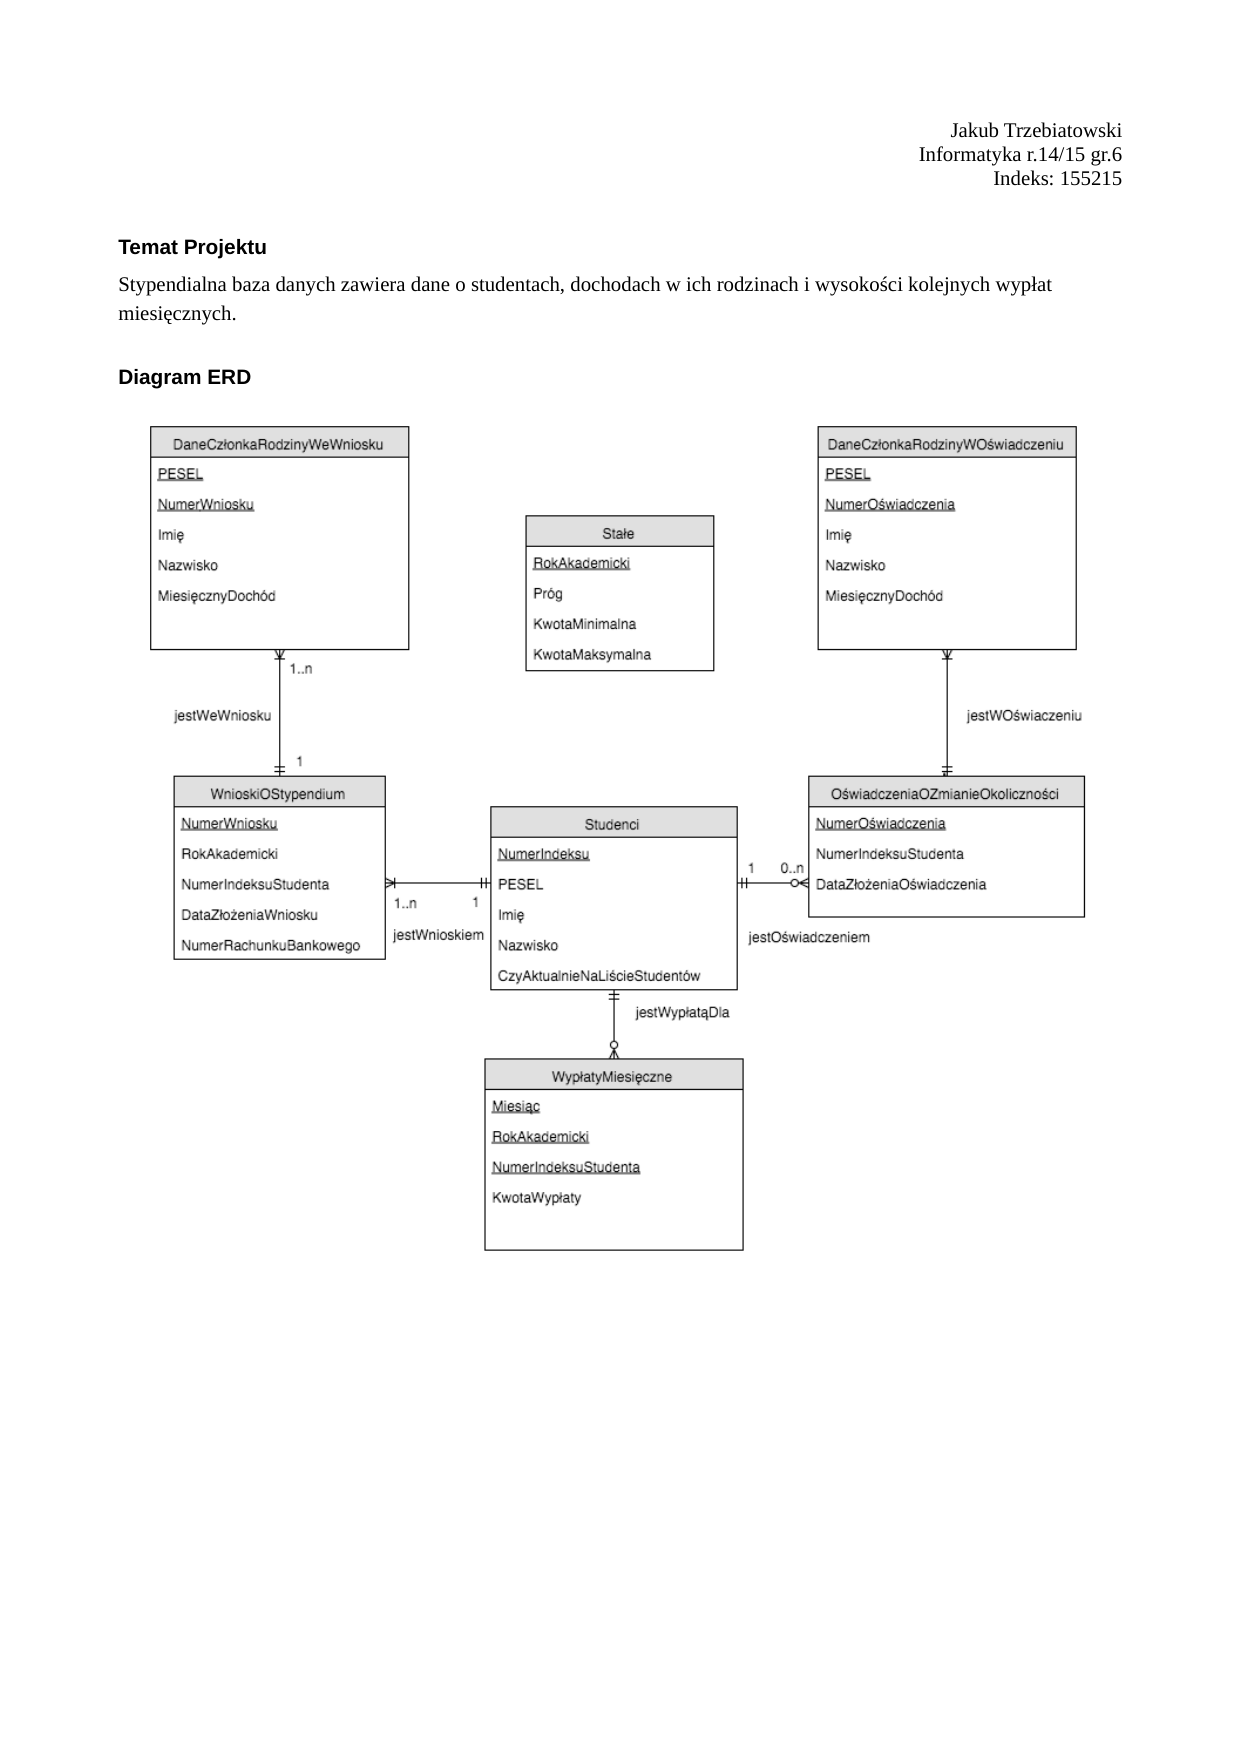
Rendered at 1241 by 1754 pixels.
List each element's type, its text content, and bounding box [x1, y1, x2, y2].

picture [149, 425, 1091, 1252]
text Stypendialna baza danych zawiera dane o studentach, dochodach w ich rodzinach i wysokości kolejnych wypłat miesięcznych. [118, 272, 1122, 324]
text Jakub Trzebiatowski [118, 118, 1122, 142]
subtitle Temat Projektu [118, 235, 1122, 259]
text Informatyka r.14/15 gr.6 [118, 142, 1122, 166]
subtitle Diagram ERD [118, 365, 1122, 389]
text Indeks: 155215 [118, 166, 1122, 190]
